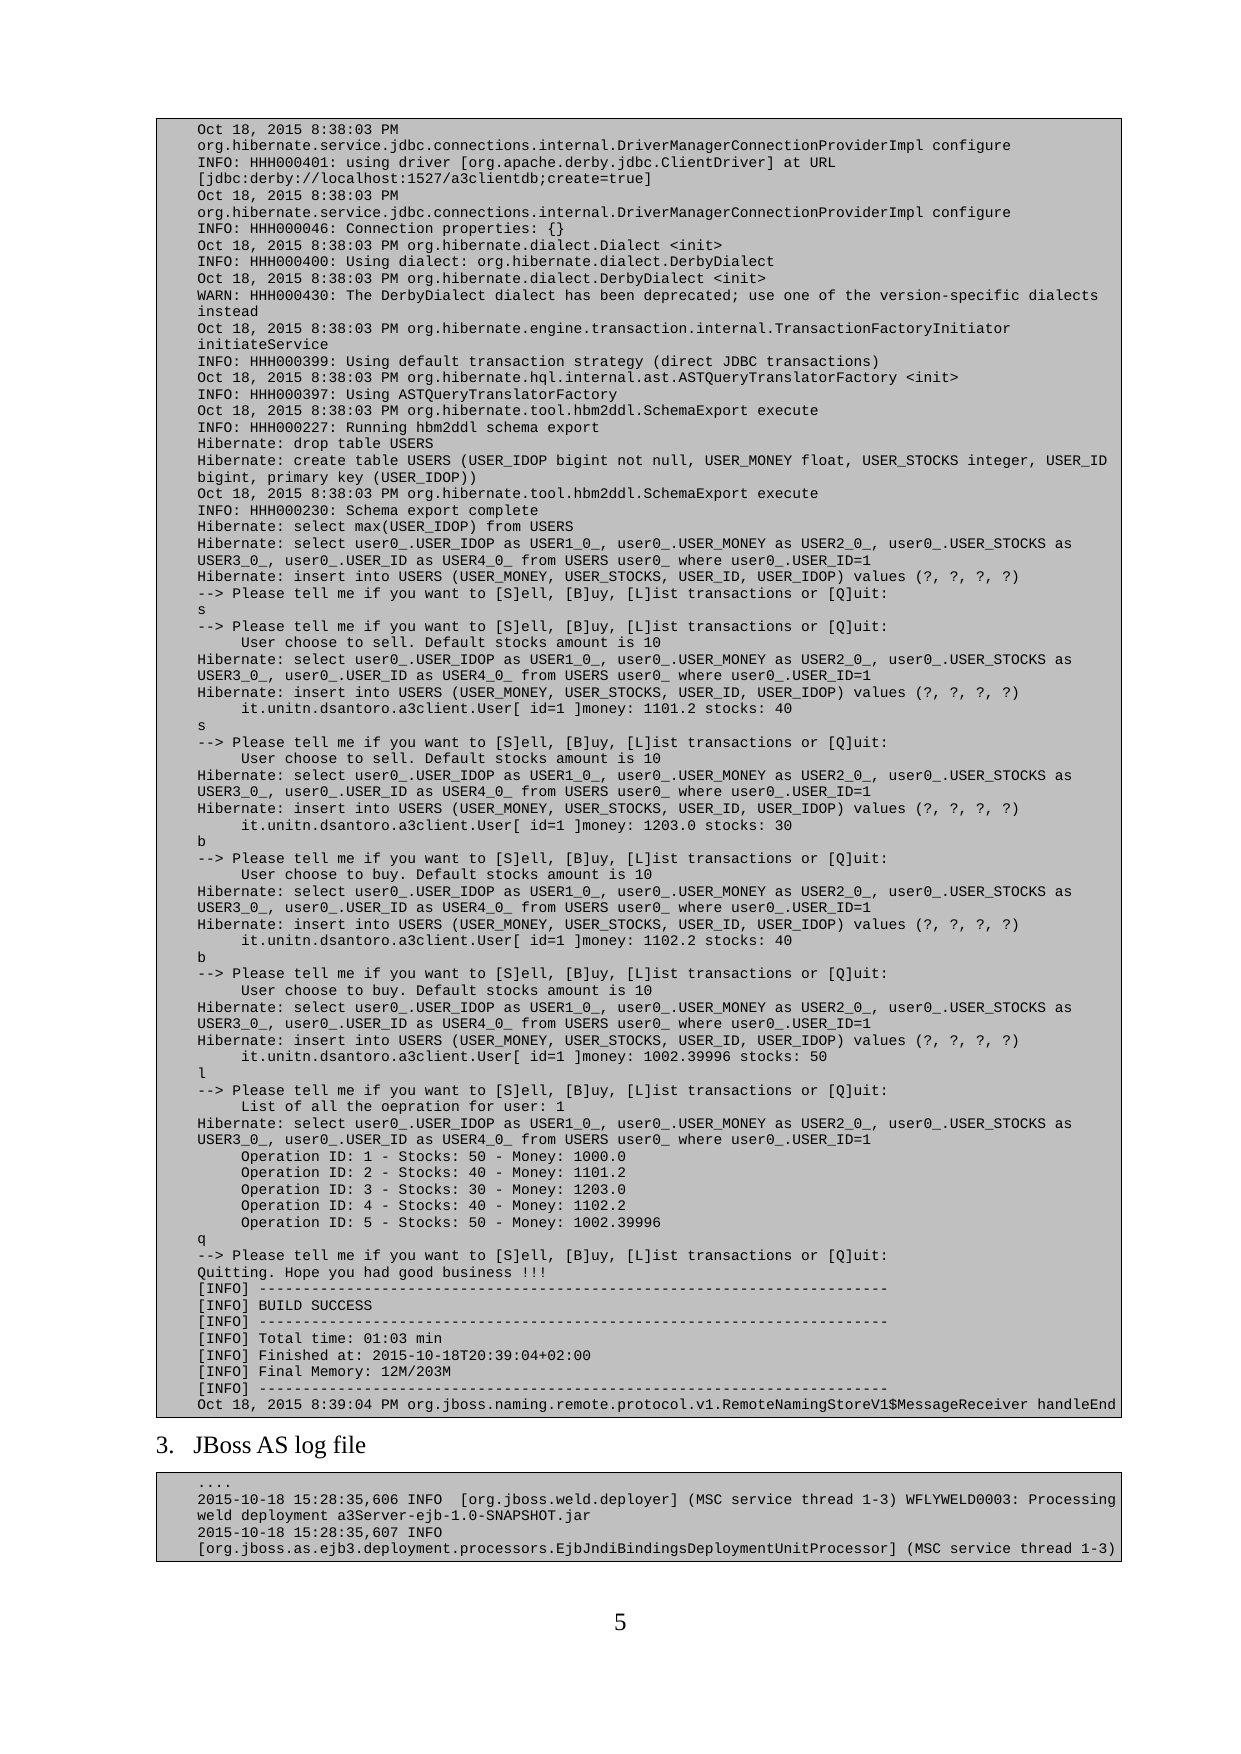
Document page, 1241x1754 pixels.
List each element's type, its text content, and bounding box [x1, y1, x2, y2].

list Hibernate: insert into USERS (USER_MONEY, USER_STOCKS, USER_ID, USER_IDOP) values (?, ?, ?, ?) [157, 681, 1121, 698]
list Hibernate: create table USERS (USER_IDOP bigint not null, USER_MONEY float, USER_STOCKS integer, USER_ID bigint, primary key (USER_IDOP)) [157, 449, 1121, 482]
list INFO: HHH000227: Running hbm2ddl schema export [157, 416, 1121, 433]
list INFO: HHH000399: Using default transaction strategy (direct JDBC transactions) [157, 350, 1121, 367]
list User choose to buy. Default stocks amount is 10 [157, 979, 1121, 996]
list User choose to buy. Default stocks amount is 10 [157, 863, 1121, 880]
list [INFO] Final Memory: 12M/203M [157, 1360, 1121, 1377]
list Hibernate: insert into USERS (USER_MONEY, USER_STOCKS, USER_ID, USER_IDOP) values (?, ?, ?, ?) [157, 565, 1121, 582]
list Hibernate: select user0_.USER_IDOP as USER1_0_, user0_.USER_MONEY as USER2_0_, user0_.USER_STOCKS as USER3_0_, user0_.USER_ID as USER4_0_ from USERS user0_ where user0_.USER_ID=1 [157, 1112, 1121, 1145]
list Operation ID: 4 - Stocks: 40 - Money: 1102.2 [157, 1195, 1121, 1211]
list [INFO] ------------------------------------------------------------------------ [157, 1377, 1121, 1393]
list Hibernate: insert into USERS (USER_MONEY, USER_STOCKS, USER_ID, USER_IDOP) values (?, ?, ?, ?) [157, 797, 1121, 814]
list [INFO] BUILD SUCCESS [157, 1294, 1121, 1311]
list b [157, 946, 1121, 963]
list Oct 18, 2015 8:38:03 PM org.hibernate.tool.hbm2ddl.SchemaExport execute [157, 482, 1121, 499]
list Operation ID: 2 - Stocks: 40 - Money: 1101.2 [157, 1162, 1121, 1178]
list [INFO] Finished at: 2015-10-18T20:39:04+02:00 [157, 1344, 1121, 1360]
list --> Please tell me if you want to [S]ell, [B]uy, [L]ist transactions or [Q]uit: [157, 582, 1121, 598]
list Hibernate: select user0_.USER_IDOP as USER1_0_, user0_.USER_MONEY as USER2_0_, user0_.USER_STOCKS as USER3_0_, user0_.USER_ID as USER4_0_ from USERS user0_ where user0_.USER_ID=1 [157, 648, 1121, 681]
list Hibernate: select user0_.USER_IDOP as USER1_0_, user0_.USER_MONEY as USER2_0_, user0_.USER_STOCKS as USER3_0_, user0_.USER_ID as USER4_0_ from USERS user0_ where user0_.USER_ID=1 [157, 764, 1121, 797]
list Hibernate: select user0_.USER_IDOP as USER1_0_, user0_.USER_MONEY as USER2_0_, user0_.USER_STOCKS as USER3_0_, user0_.USER_ID as USER4_0_ from USERS user0_ where user0_.USER_ID=1 [157, 532, 1121, 565]
list it.unitn.dsantoro.a3client.User[ id=1 ]money: 1101.2 stocks: 40 [157, 698, 1121, 714]
list Operation ID: 5 - Stocks: 50 - Money: 1002.39996 [157, 1211, 1121, 1228]
list Oct 18, 2015 8:39:04 PM org.jboss.naming.remote.protocol.v1.RemoteNamingStoreV1$MessageReceiver handleEnd [157, 1393, 1121, 1417]
list INFO: HHH000230: Schema export complete [157, 499, 1121, 516]
list Oct 18, 2015 8:38:03 PM org.hibernate.service.jdbc.connections.internal.DriverManagerConnectionProviderImpl configure [157, 184, 1121, 217]
list Hibernate: select max(USER_IDOP) from USERS [157, 516, 1121, 532]
list JBoss AS log file [156, 1430, 1122, 1459]
list 2015-10-18 15:28:35,606 INFO [org.jboss.weld.deployer] (MSC service thread 1-3) WFLYWELD0003: Processing weld deployment a3Server-ejb-1.0-SNAPSHOT.jar [157, 1488, 1121, 1521]
list it.unitn.dsantoro.a3client.User[ id=1 ]money: 1102.2 stocks: 40 [157, 930, 1121, 946]
list INFO: HHH000401: using driver [org.apache.derby.jdbc.ClientDriver] at URL [jdbc:derby://localhost:1527/a3clientdb;create=true] [157, 151, 1121, 184]
list Hibernate: drop table USERS [157, 433, 1121, 449]
list Oct 18, 2015 8:38:03 PM org.hibernate.engine.transaction.internal.TransactionFactoryInitiator initiateService [157, 317, 1121, 350]
list 2015-10-18 15:28:35,607 INFO [org.jboss.as.ejb3.deployment.processors.EjbJndiBindingsDeploymentUnitProcessor] (MSC service thread 1-3) [157, 1521, 1121, 1561]
list WARN: HHH000430: The DerbyDialect dialect has been deprecated; use one of the version-specific dialects instead [157, 284, 1121, 317]
list s [157, 714, 1121, 731]
list --> Please tell me if you want to [S]ell, [B]uy, [L]ist transactions or [Q]uit: [157, 1079, 1121, 1095]
list Hibernate: insert into USERS (USER_MONEY, USER_STOCKS, USER_ID, USER_IDOP) values (?, ?, ?, ?) [157, 1029, 1121, 1046]
list Oct 18, 2015 8:38:03 PM org.hibernate.dialect.Dialect <init> [157, 234, 1121, 251]
list it.unitn.dsantoro.a3client.User[ id=1 ]money: 1203.0 stocks: 30 [157, 814, 1121, 830]
list Oct 18, 2015 8:38:03 PM org.hibernate.hql.internal.ast.ASTQueryTranslatorFactory <init> [157, 367, 1121, 383]
list b [157, 830, 1121, 847]
list l [157, 1062, 1121, 1079]
list [INFO] Total time: 01:03 min [157, 1327, 1121, 1344]
list Operation ID: 1 - Stocks: 50 - Money: 1000.0 [157, 1145, 1121, 1162]
list q [157, 1228, 1121, 1244]
list Operation ID: 3 - Stocks: 30 - Money: 1203.0 [157, 1178, 1121, 1195]
list --> Please tell me if you want to [S]ell, [B]uy, [L]ist transactions or [Q]uit: [157, 731, 1121, 747]
list --> Please tell me if you want to [S]ell, [B]uy, [L]ist transactions or [Q]uit: [157, 1244, 1121, 1261]
list Oct 18, 2015 8:38:03 PM org.hibernate.dialect.DerbyDialect <init> [157, 267, 1121, 284]
list List of all the oepration for user: 1 [157, 1095, 1121, 1112]
list --> Please tell me if you want to [S]ell, [B]uy, [L]ist transactions or [Q]uit: [157, 847, 1121, 863]
list INFO: HHH000397: Using ASTQueryTranslatorFactory [157, 383, 1121, 400]
list Oct 18, 2015 8:38:03 PM org.hibernate.tool.hbm2ddl.SchemaExport execute [157, 400, 1121, 416]
list Hibernate: insert into USERS (USER_MONEY, USER_STOCKS, USER_ID, USER_IDOP) values (?, ?, ?, ?) [157, 913, 1121, 930]
list [INFO] ------------------------------------------------------------------------ [157, 1311, 1121, 1327]
list --> Please tell me if you want to [S]ell, [B]uy, [L]ist transactions or [Q]uit: [157, 963, 1121, 979]
list User choose to sell. Default stocks amount is 10 [157, 632, 1121, 648]
list it.unitn.dsantoro.a3client.User[ id=1 ]money: 1002.39996 stocks: 50 [157, 1046, 1121, 1062]
list .... [157, 1473, 1121, 1488]
list --> Please tell me if you want to [S]ell, [B]uy, [L]ist transactions or [Q]uit: [157, 615, 1121, 632]
list [INFO] ------------------------------------------------------------------------ [157, 1277, 1121, 1294]
list INFO: HHH000046: Connection properties: {} [157, 217, 1121, 234]
list Oct 18, 2015 8:38:03 PM org.hibernate.service.jdbc.connections.internal.DriverManagerConnectionProviderImpl configure [157, 119, 1121, 151]
list User choose to sell. Default stocks amount is 10 [157, 747, 1121, 764]
list Hibernate: select user0_.USER_IDOP as USER1_0_, user0_.USER_MONEY as USER2_0_, user0_.USER_STOCKS as USER3_0_, user0_.USER_ID as USER4_0_ from USERS user0_ where user0_.USER_ID=1 [157, 996, 1121, 1029]
list Hibernate: select user0_.USER_IDOP as USER1_0_, user0_.USER_MONEY as USER2_0_, user0_.USER_STOCKS as USER3_0_, user0_.USER_ID as USER4_0_ from USERS user0_ where user0_.USER_ID=1 [157, 880, 1121, 913]
list s [157, 598, 1121, 615]
list INFO: HHH000400: Using dialect: org.hibernate.dialect.DerbyDialect [157, 251, 1121, 267]
list Quitting. Hope you had good business !!! [157, 1261, 1121, 1277]
